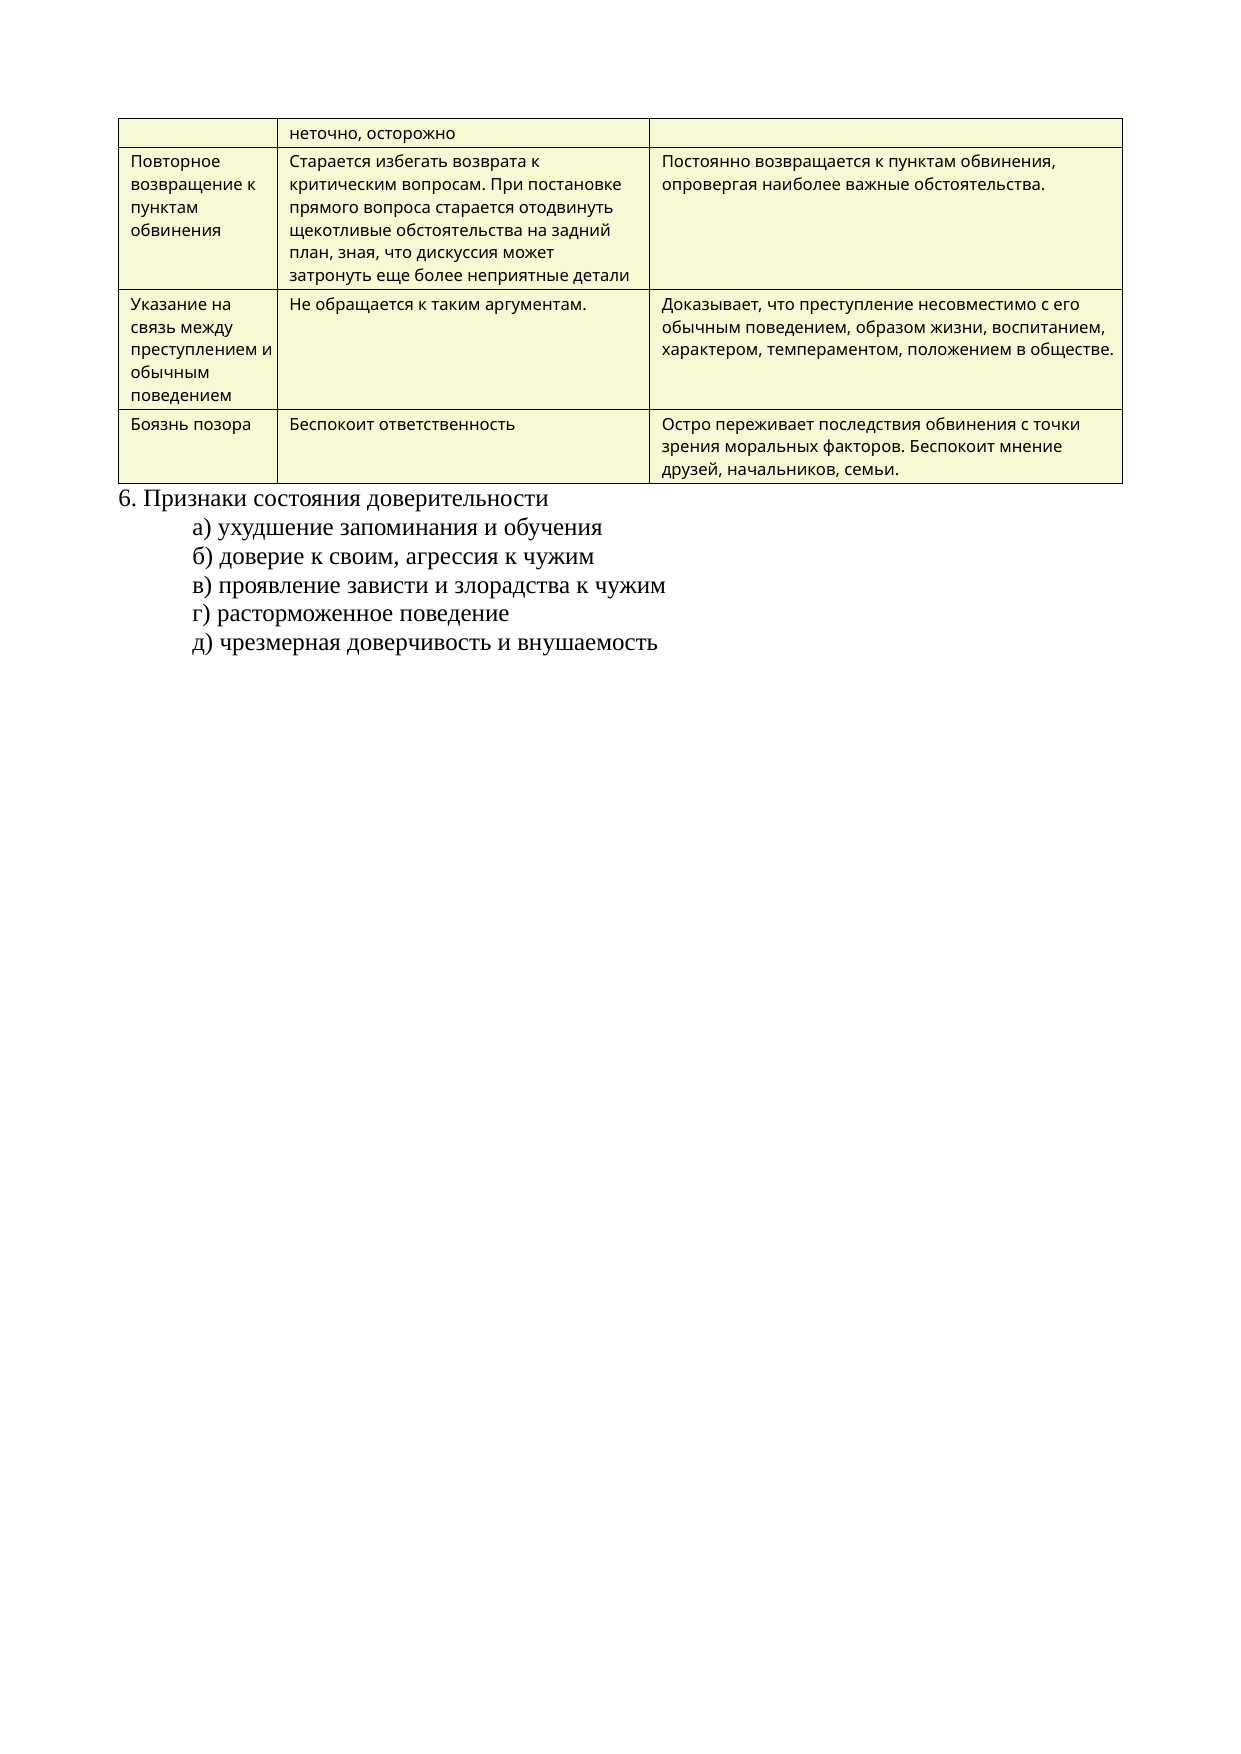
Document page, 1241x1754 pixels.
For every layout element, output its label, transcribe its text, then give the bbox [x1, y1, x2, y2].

table_cell Указание на связь между преступлением и обычным поведением [119, 290, 277, 409]
text г) расторможенное поведение [118, 598, 1122, 627]
table_cell Повторное возвращение к пунктам обвинения [119, 148, 277, 289]
table_cell Боязнь позора [119, 410, 277, 483]
table_cell Не обращается к таким аргументам. [278, 290, 649, 409]
table_cell Постоянно возвращается к пунктам обвинения, опровергая наиболее важные обстоятельства. [650, 148, 1122, 289]
table_cell [119, 119, 277, 147]
table_cell Старается избегать возврата к критическим вопросам. При постановке прямого вопроса старается отодвинуть щекотливые обстоятельства на задний план, зная, что дискуссия может затронуть еще более неприятные детали [278, 148, 649, 289]
text д) чрезмерная доверчивость и внушаемость [118, 627, 1122, 656]
text 6. Признаки состояния доверительности [118, 484, 1122, 512]
table_cell неточно, осторожно [278, 119, 649, 147]
table_cell Остро переживает последствия обвинения с точки зрения моральных факторов. Беспокоит мнение друзей, начальников, семьи. [650, 410, 1122, 483]
text б) доверие к своим, агрессия к чужим [118, 541, 1122, 570]
text в) проявление зависти и злорадства к чужим [118, 570, 1122, 598]
table_cell Доказывает, что преступление несовместимо с его обычным поведением, образом жизни, воспитанием, характером, темпераментом, положением в обществе. [650, 290, 1122, 409]
table_cell Беспокоит ответственность [278, 410, 649, 483]
text а) ухудшение запоминания и обучения [118, 512, 1122, 541]
table_cell [650, 119, 1122, 147]
